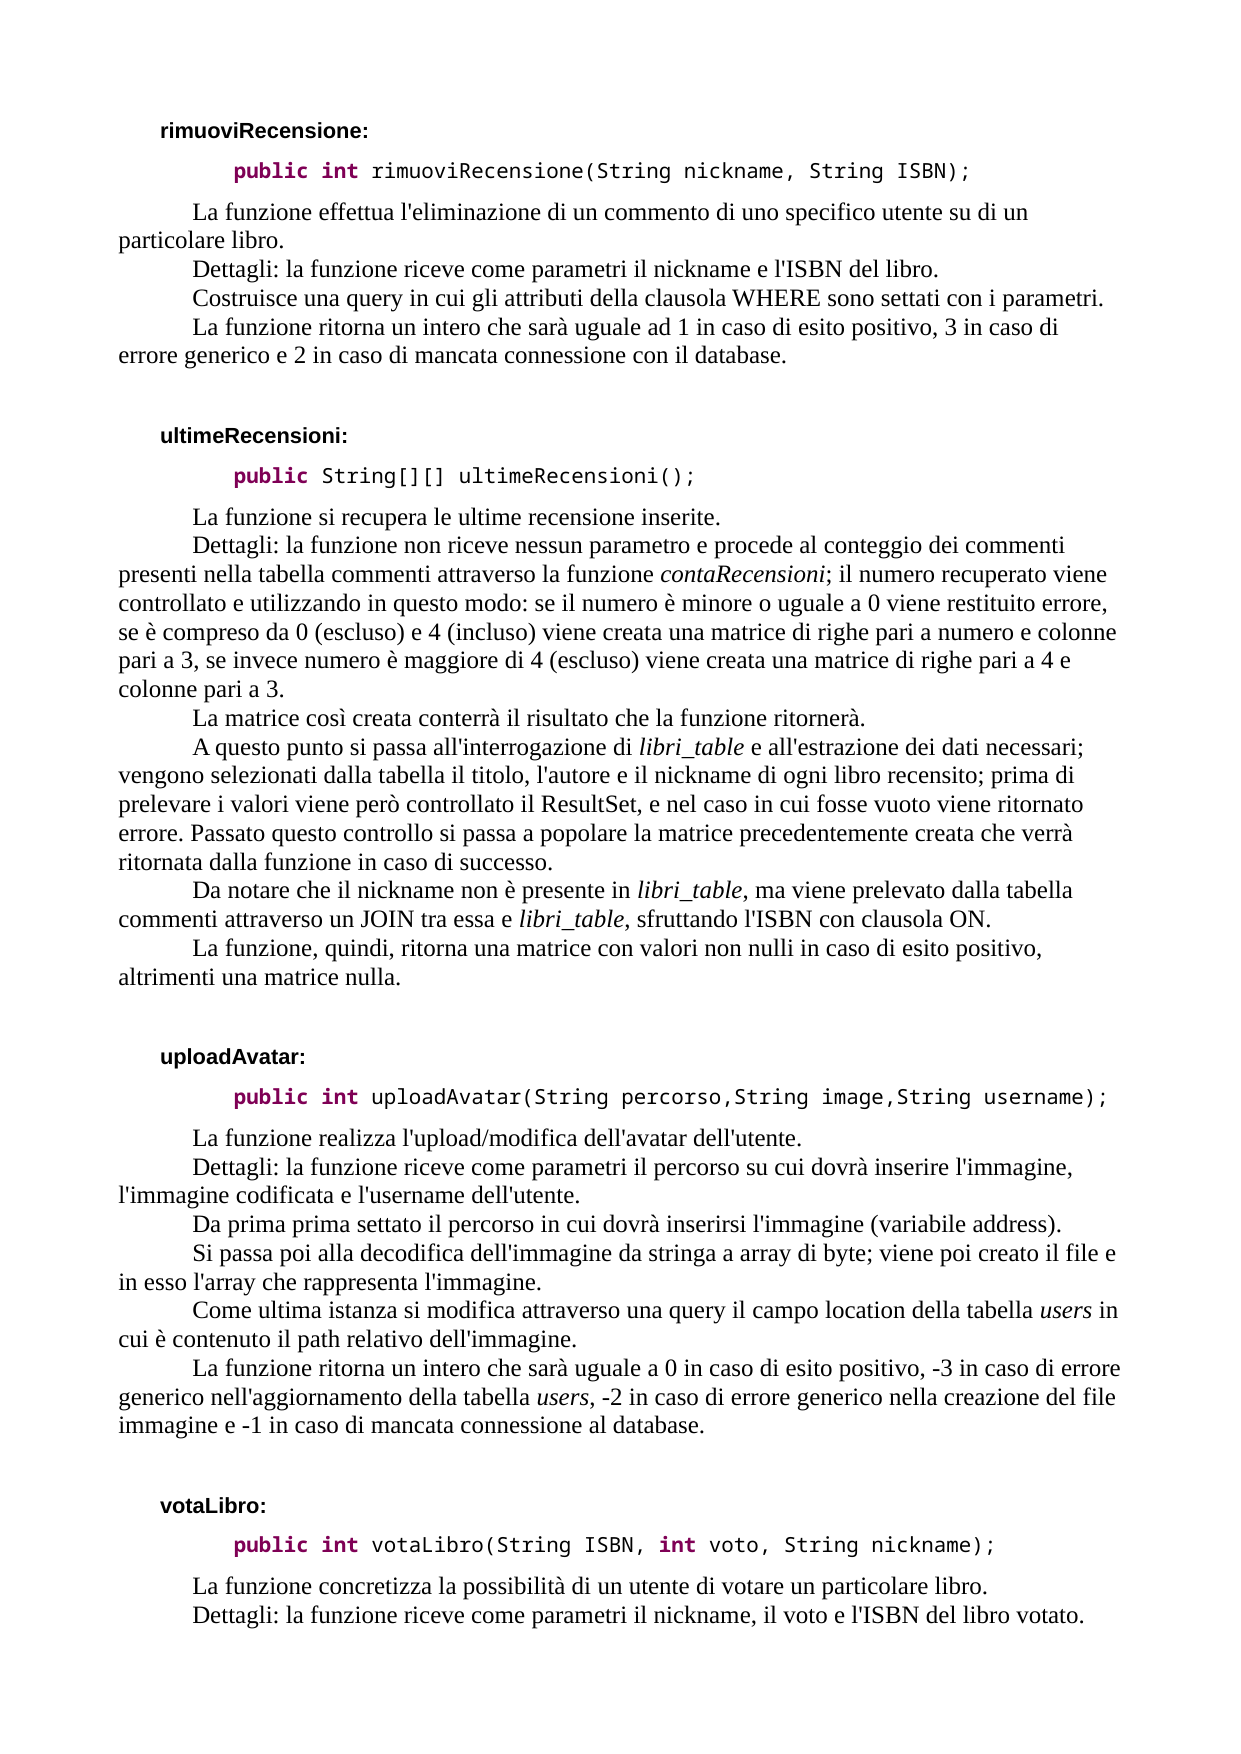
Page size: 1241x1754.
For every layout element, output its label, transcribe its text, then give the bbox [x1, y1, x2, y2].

text La matrice così creata conterrà il risultato che la funzione ritornerà. [118, 703, 1122, 732]
text La funzione si recupera le ultime recensione inserite. [118, 502, 1122, 530]
text public int uploadAvatar(String percorso,String image,String username); [233, 1082, 1122, 1110]
subtitle rimuoviRecensione: [160, 118, 1122, 143]
text Da prima prima settato il percorso in cui dovrà inserirsi l'immagine (variabile address). [118, 1209, 1122, 1238]
text Dettagli: la funzione riceve come parametri il nickname e l'ISBN del libro. [118, 254, 1122, 283]
text Dettagli: la funzione non riceve nessun parametro e procede al conteggio dei commenti presenti nella tabella commenti attraverso la funzione contaRecensioni; il numero recuperato viene controllato e utilizzando in questo modo: se il numero è minore o uguale a 0 viene restituito errore, se è compreso da 0 (escluso) e 4 (incluso) viene creata una matrice di righe pari a numero e colonne pari a 3, se invece numero è maggiore di 4 (escluso) viene creata una matrice di righe pari a 4 e colonne pari a 3. [118, 530, 1122, 703]
text La funzione effettua l'eliminazione di un commento di uno specifico utente su di un particolare libro. [118, 197, 1122, 254]
text La funzione, quindi, ritorna una matrice con valori non nulli in caso di esito positivo, altrimenti una matrice nulla. [118, 933, 1122, 990]
text public String[][] ultimeRecensioni(); [233, 461, 1122, 489]
subtitle uploadAvatar: [160, 1044, 1122, 1069]
text La funzione realizza l'upload/modifica dell'avatar dell'utente. [118, 1123, 1122, 1152]
text La funzione ritorna un intero che sarà uguale a 0 in caso di esito positivo, -3 in caso di errore generico nell'aggiornamento della tabella users, -2 in caso di errore generico nella creazione del file immagine e -1 in caso di mancata connessione al database. [118, 1353, 1122, 1439]
subtitle ultimeRecensioni: [160, 423, 1122, 448]
text public int votaLibro(String ISBN, int voto, String nickname); [233, 1531, 1122, 1559]
text La funzione concretizza la possibilità di un utente di votare un particolare libro. [118, 1571, 1122, 1600]
text La funzione ritorna un intero che sarà uguale ad 1 in caso di esito positivo, 3 in caso di errore generico e 2 in caso di mancata connessione con il database. [118, 312, 1122, 369]
text Si passa poi alla decodifica dell'immagine da stringa a array di byte; viene poi creato il file e in esso l'array che rappresenta l'immagine. [118, 1238, 1122, 1295]
text public int rimuoviRecensione(String nickname, String ISBN); [233, 156, 1122, 184]
text Come ultima istanza si modifica attraverso una query il campo location della tabella users in cui è contenuto il path relativo dell'immagine. [118, 1295, 1122, 1353]
text Dettagli: la funzione riceve come parametri il nickname, il voto e l'ISBN del libro votato. [118, 1600, 1122, 1629]
subtitle votaLibro: [160, 1493, 1122, 1518]
text Costruisce una query in cui gli attributi della clausola WHERE sono settati con i parametri. [118, 283, 1122, 312]
text A questo punto si passa all'interrogazione di libri_table e all'estrazione dei dati necessari; vengono selezionati dalla tabella il titolo, l'autore e il nickname di ogni libro recensito; prima di prelevare i valori viene però controllato il ResultSet, e nel caso in cui fosse vuoto viene ritornato errore. Passato questo controllo si passa a popolare la matrice precedentemente creata che verrà ritornata dalla funzione in caso di successo. [118, 732, 1122, 875]
text Da notare che il nickname non è presente in libri_table, ma viene prelevato dalla tabella commenti attraverso un JOIN tra essa e libri_table, sfruttando l'ISBN con clausola ON. [118, 875, 1122, 933]
text Dettagli: la funzione riceve come parametri il percorso su cui dovrà inserire l'immagine, l'immagine codificata e l'username dell'utente. [118, 1152, 1122, 1209]
